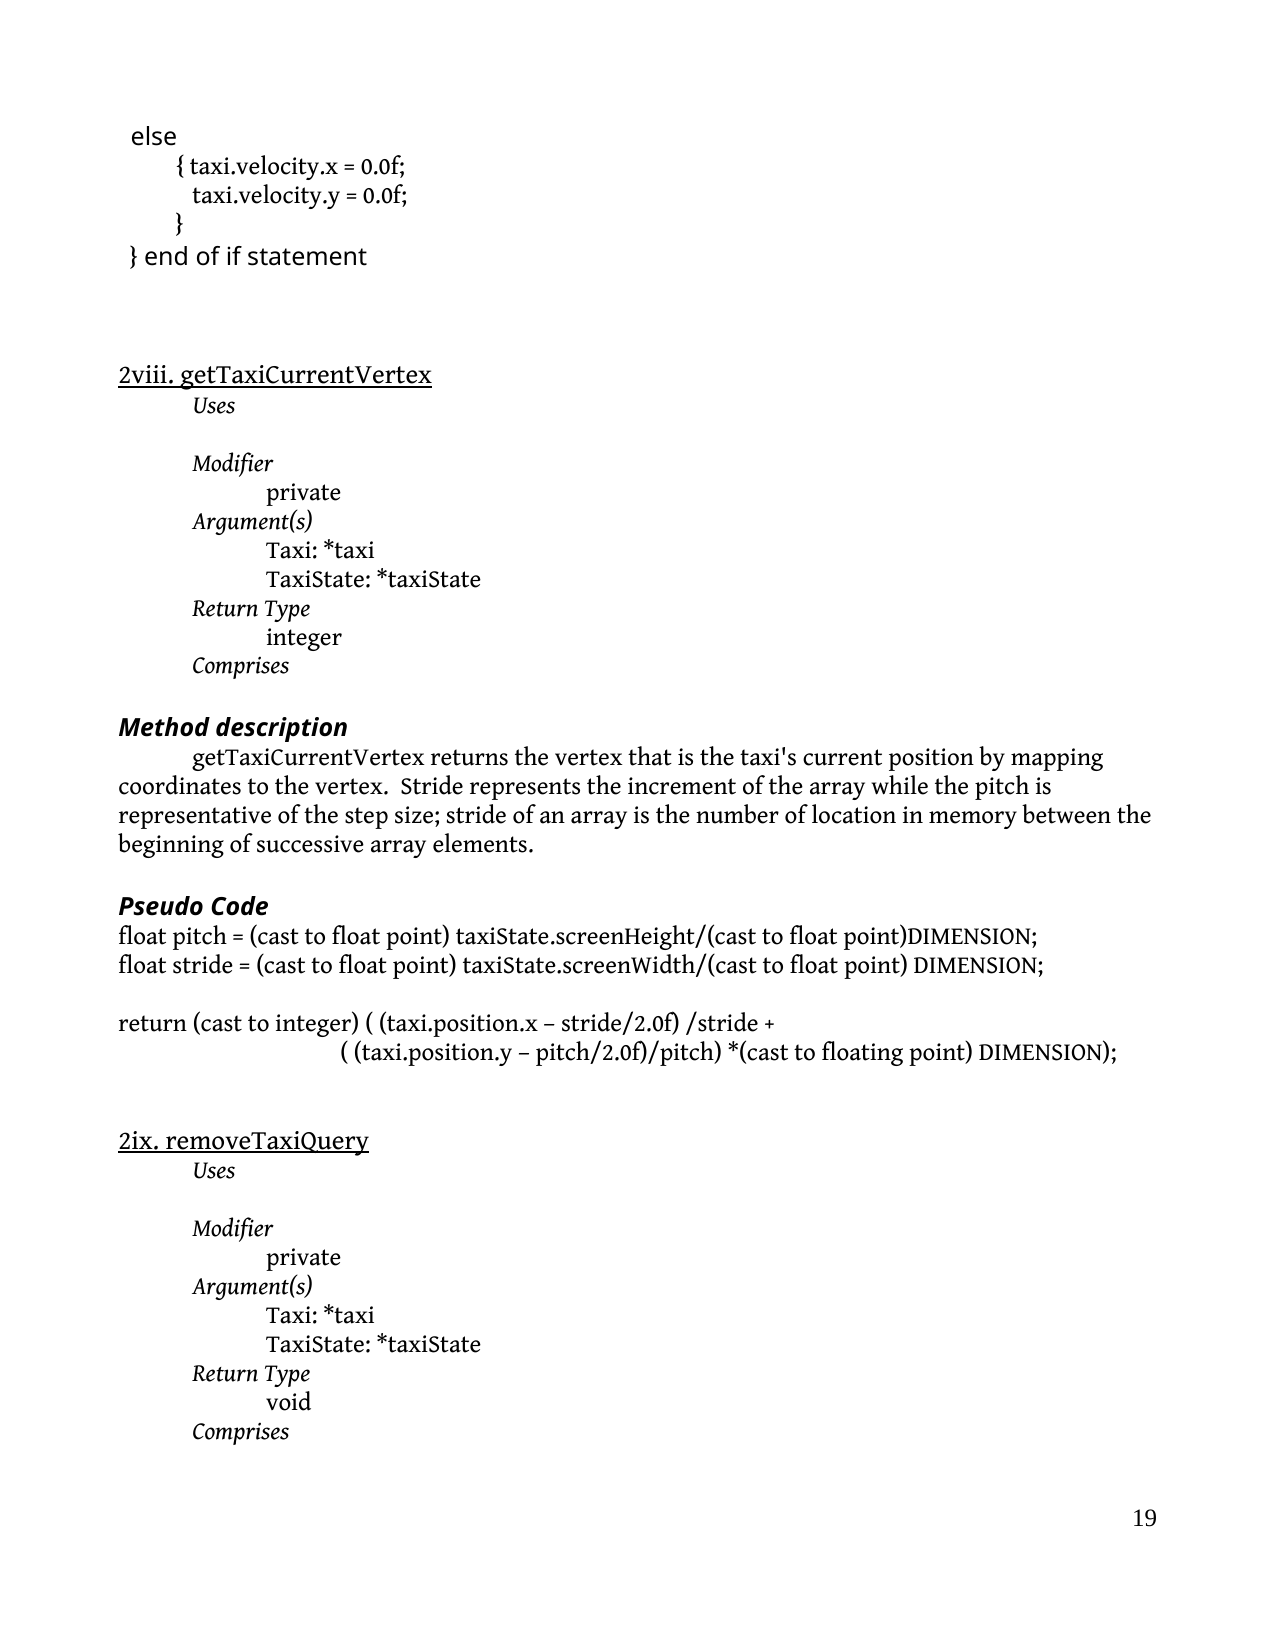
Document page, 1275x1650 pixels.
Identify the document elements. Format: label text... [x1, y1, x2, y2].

text Argument(s) [118, 1273, 1157, 1302]
text Modifier [118, 1215, 1157, 1244]
text } end of if statement [118, 239, 1157, 273]
text else [118, 118, 1157, 152]
text Comprises [118, 652, 1157, 681]
text 2viii. getTaxiCurrentVertex [118, 360, 1157, 391]
text ( (taxi.position.y – pitch/2.0f)/pitch) *(cast to floating point) DIMENSION); [118, 1039, 1157, 1068]
text float stride = (cast to float point) taxiState.screenWidth/(cast to float point) DIMENSION; [118, 952, 1157, 981]
text Modifier [118, 449, 1157, 478]
text TaxiState: *taxiState [118, 1331, 1157, 1359]
text { taxi.velocity.x = 0.0f; [118, 152, 1157, 181]
text getTaxiCurrentVertex returns the vertex that is the taxi's current position by mapping coordinates to the vertex. Stride represents the increment of the array while the pitch is representative of the step size; stride of an array is the number of location in memory between the beginning of successive array elements. [118, 744, 1157, 860]
text Uses [118, 391, 1157, 420]
text TaxiState: *taxiState [118, 565, 1157, 594]
text 2ix. removeTaxiQuery [118, 1126, 1157, 1157]
text Pseudo Code [118, 889, 1157, 923]
text private [118, 1244, 1157, 1273]
text void [118, 1388, 1157, 1417]
text Argument(s) [118, 507, 1157, 536]
text } [118, 210, 1157, 239]
text private [118, 478, 1157, 507]
text Return Type [118, 1359, 1157, 1388]
text Method description [118, 710, 1157, 744]
text Taxi: *taxi [118, 536, 1157, 565]
text integer [118, 623, 1157, 652]
text Taxi: *taxi [118, 1302, 1157, 1331]
text return (cast to integer) ( (taxi.position.x – stride/2.0f) /stride + [118, 1010, 1157, 1039]
text float pitch = (cast to float point) taxiState.screenHeight/(cast to float point)DIMENSION; [118, 923, 1157, 952]
text Return Type [118, 594, 1157, 623]
text Comprises [118, 1417, 1157, 1446]
text Uses [118, 1157, 1157, 1186]
text taxi.velocity.y = 0.0f; [118, 181, 1157, 210]
